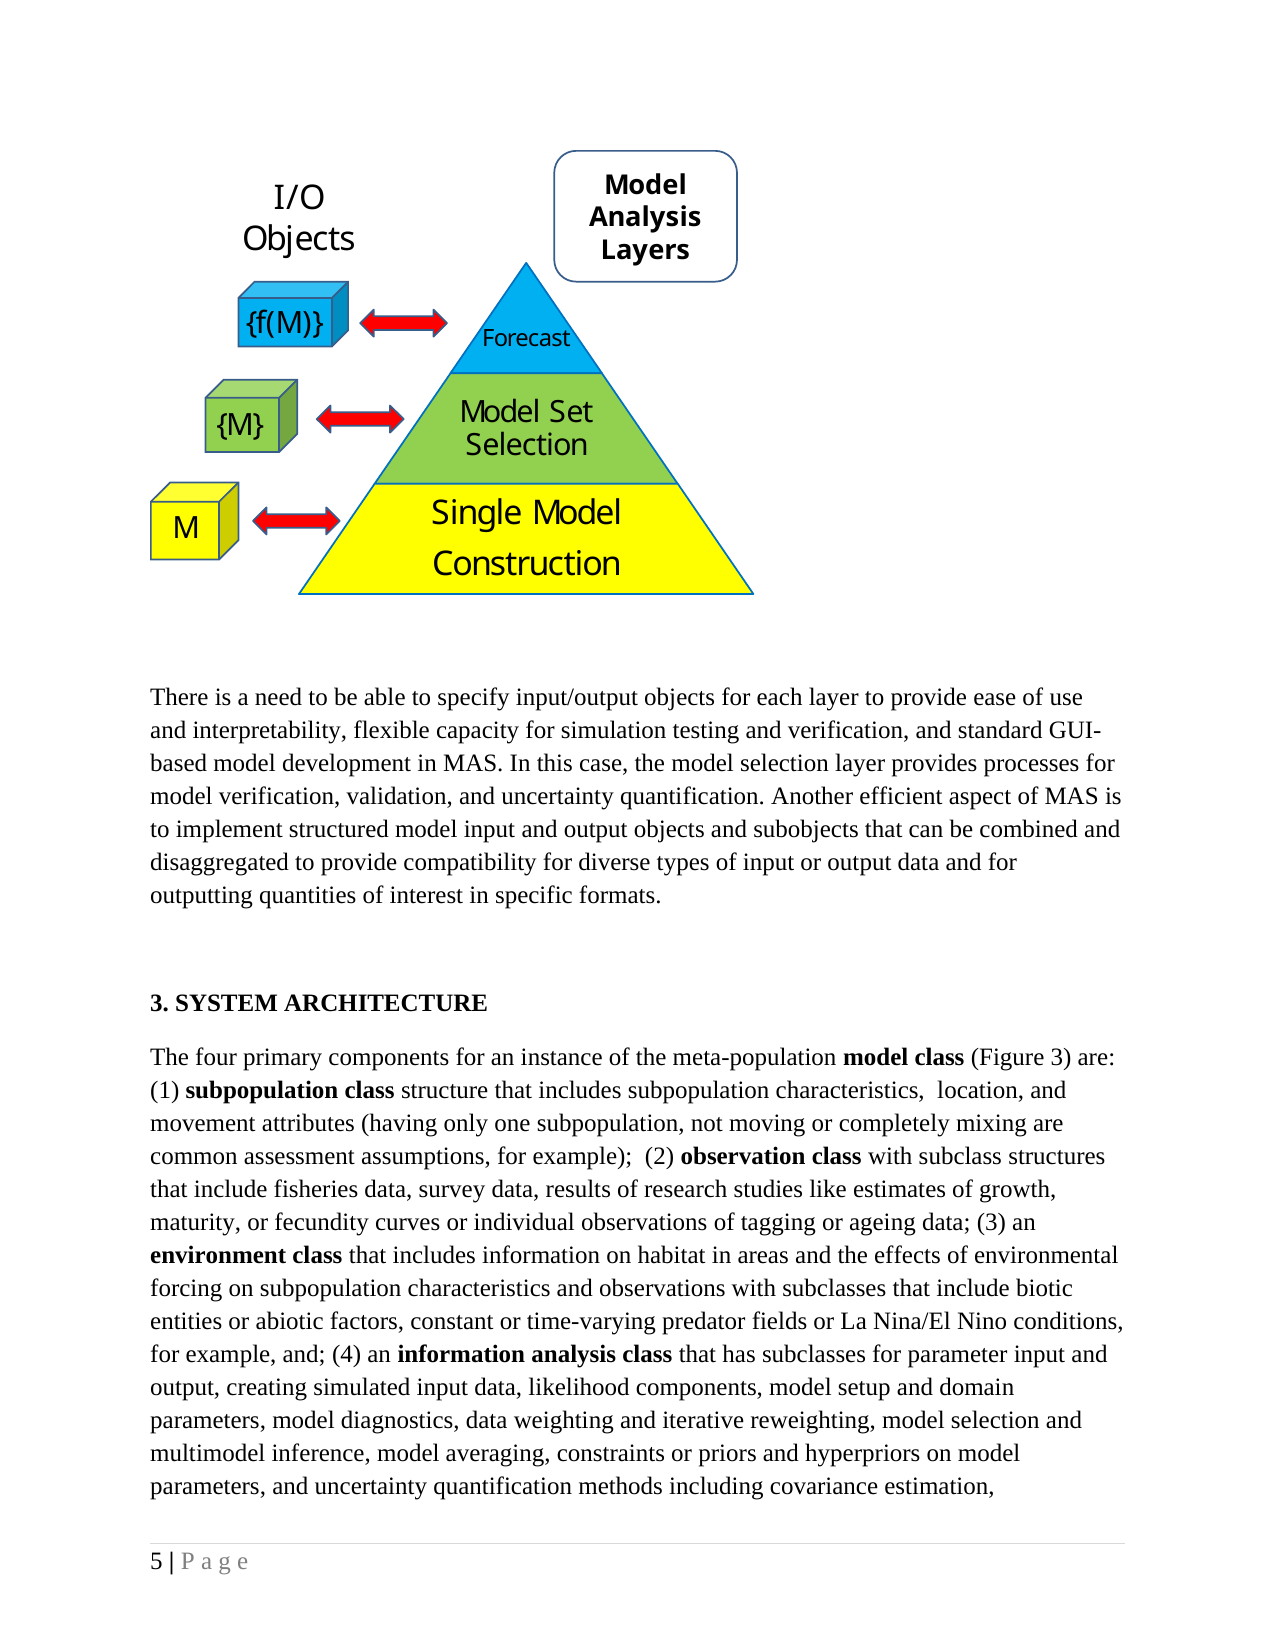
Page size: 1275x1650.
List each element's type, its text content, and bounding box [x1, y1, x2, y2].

text The four primary components for an instance of the meta-population model class (Figure 3) are: (1) subpopulation class structure that includes subpopulation characteristics, location, and movement attributes (having only one subpopulation, not moving or completely mixing are common assessment assumptions, for example); (2) observation class with subclass structures that include fisheries data, survey data, results of research studies like estimates of growth, maturity, or fecundity curves or individual observations of tagging or ageing data; (3) an environment class that includes information on habitat in areas and the effects of environmental forcing on subpopulation characteristics and observations with subclasses that include biotic entities or abiotic factors, constant or time-varying predator fields or La Nina/El Nino conditions, for example, and; (4) an information analysis class that has subclasses for parameter input and output, creating simulated input data, likelihood components, model setup and domain parameters, model diagnostics, data weighting and iterative reweighting, model selection and multimodel inference, model averaging, constraints or priors and hyperpriors on model parameters, and uncertainty quantification methods including covariance estimation, [150, 1042, 1125, 1500]
text There is a need to be able to specify input/output objects for each layer to provide ease of use and interpretability, flexible capacity for simulation testing and verification, and standard GUI-based model development in MAS. In this case, the model selection layer provides processes for model verification, validation, and uncertainty quantification. Another efficient aspect of MAS is to implement structured model input and output objects and subobjects that can be combined and disaggregated to provide compatibility for diverse types of input or output data and for outputting quantities of interest in specific formats. [150, 682, 1125, 909]
text 3. SYSTEM ARCHITECTURE [150, 988, 1125, 1017]
